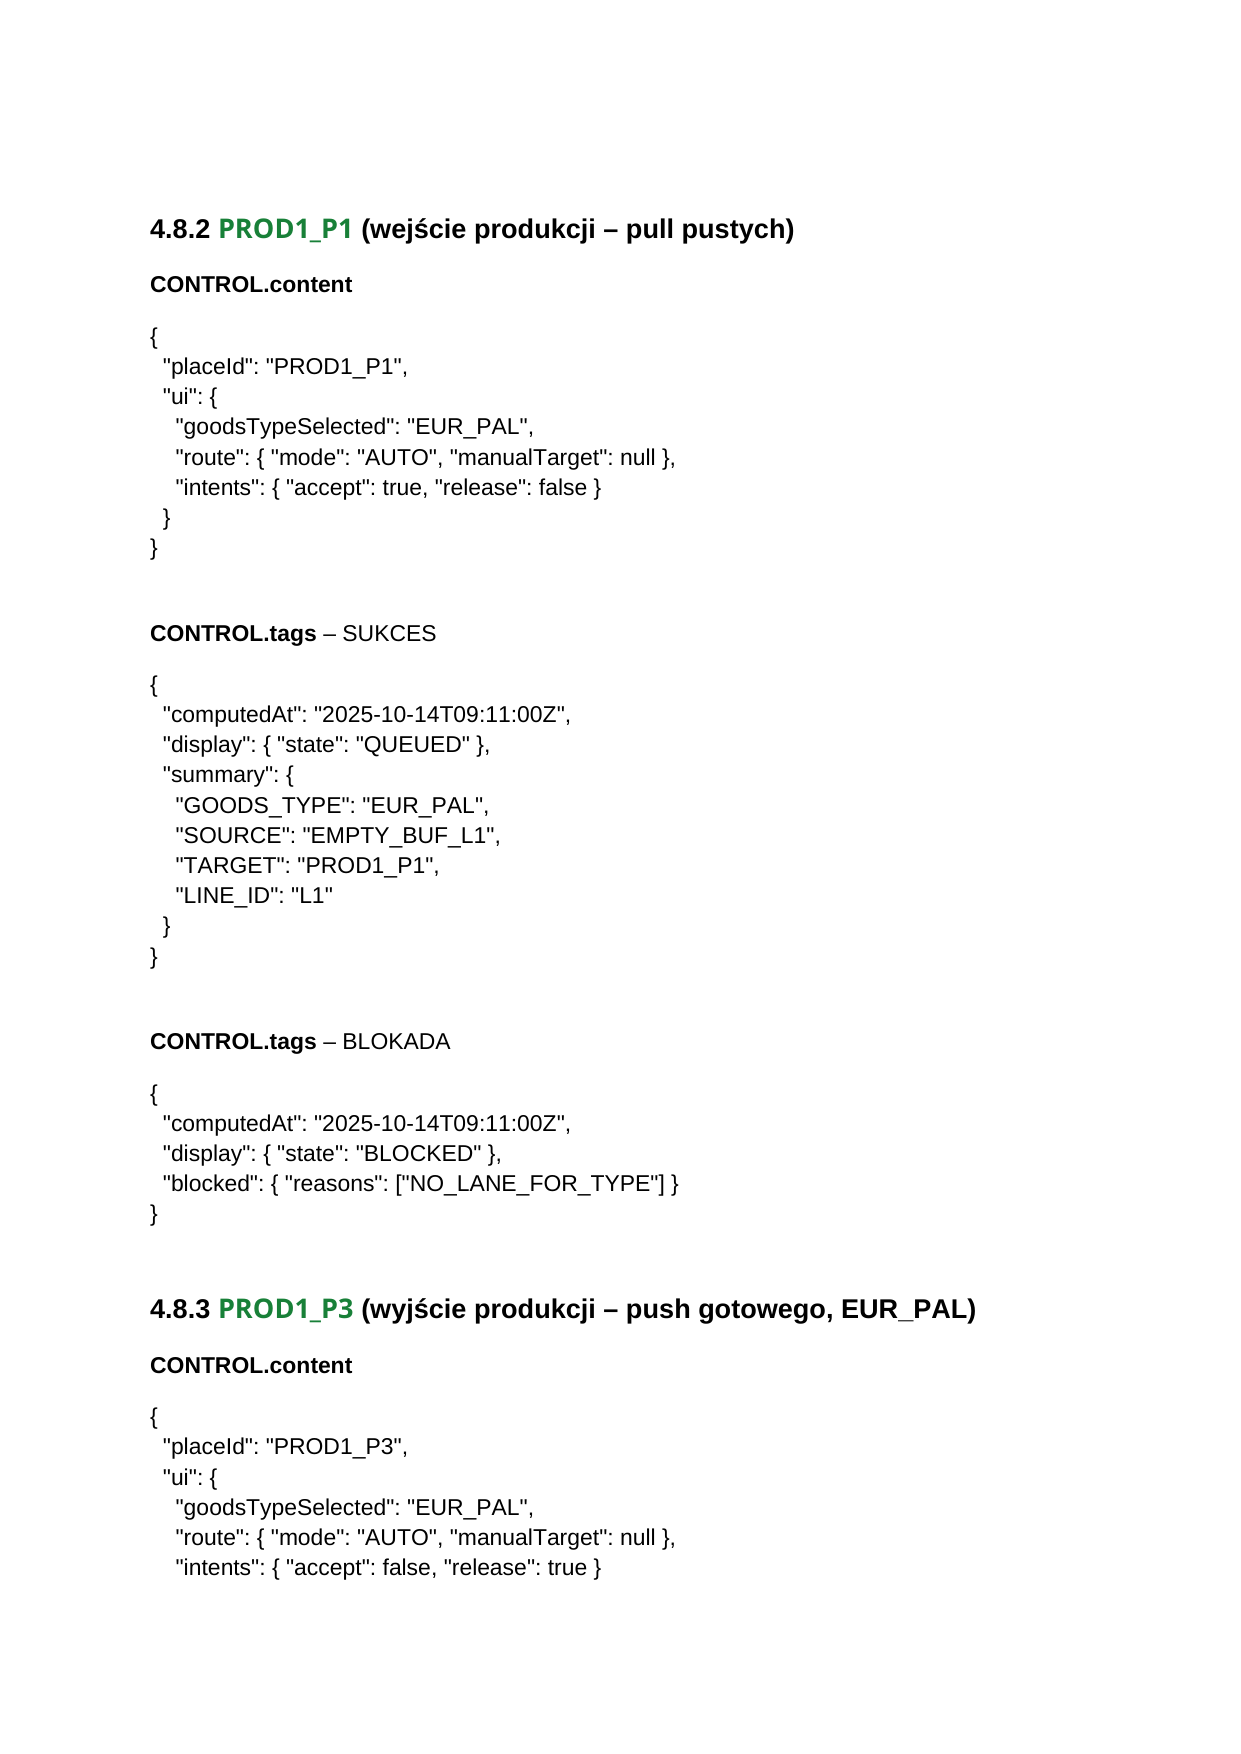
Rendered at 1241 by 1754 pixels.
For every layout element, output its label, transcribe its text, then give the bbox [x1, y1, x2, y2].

text "intents": { "accept": false, "release": true } [150, 1554, 1090, 1581]
text "route": { "mode": "AUTO", "manualTarget": null }, [150, 443, 1090, 470]
text { [150, 671, 1090, 697]
text "placeId": "PROD1_P3", [150, 1433, 1090, 1460]
text CONTROL.content [150, 271, 1090, 298]
text CONTROL.tags – SUKCES [150, 619, 1090, 646]
text "computedAt": "2025-10-14T09:11:00Z", [150, 1110, 1090, 1136]
text } [150, 943, 1090, 969]
text { [150, 1079, 1090, 1106]
text } [150, 1200, 1090, 1227]
text "display": { "state": "BLOCKED" }, [150, 1140, 1090, 1166]
text } [150, 534, 1090, 560]
text "route": { "mode": "AUTO", "manualTarget": null }, [150, 1524, 1090, 1550]
text "GOODS_TYPE": "EUR_PAL", [150, 792, 1090, 818]
subtitle 4.8.2 PROD1_P1 (wejście produkcji – pull pustych) [150, 209, 1090, 246]
text { [150, 323, 1090, 349]
text "LINE_ID": "L1" [150, 882, 1090, 909]
text "ui": { [150, 1463, 1090, 1490]
text "blocked": { "reasons": ["NO_LANE_FOR_TYPE"] } [150, 1170, 1090, 1196]
text CONTROL.tags – BLOKADA [150, 1028, 1090, 1054]
text } [150, 912, 1090, 939]
text "goodsTypeSelected": "EUR_PAL", [150, 1494, 1090, 1520]
text "display": { "state": "QUEUED" }, [150, 731, 1090, 758]
text "placeId": "PROD1_P1", [150, 353, 1090, 379]
text "intents": { "accept": true, "release": false } [150, 474, 1090, 500]
text "summary": { [150, 761, 1090, 788]
text { [150, 1403, 1090, 1429]
subtitle 4.8.3 PROD1_P3 (wyjście produkcji – push gotowego, EUR_PAL) [150, 1290, 1090, 1327]
text "computedAt": "2025-10-14T09:11:00Z", [150, 701, 1090, 727]
text "goodsTypeSelected": "EUR_PAL", [150, 413, 1090, 439]
text } [150, 504, 1090, 530]
text CONTROL.content [150, 1352, 1090, 1378]
text "ui": { [150, 383, 1090, 409]
text "TARGET": "PROD1_P1", [150, 852, 1090, 878]
text "SOURCE": "EMPTY_BUF_L1", [150, 822, 1090, 848]
